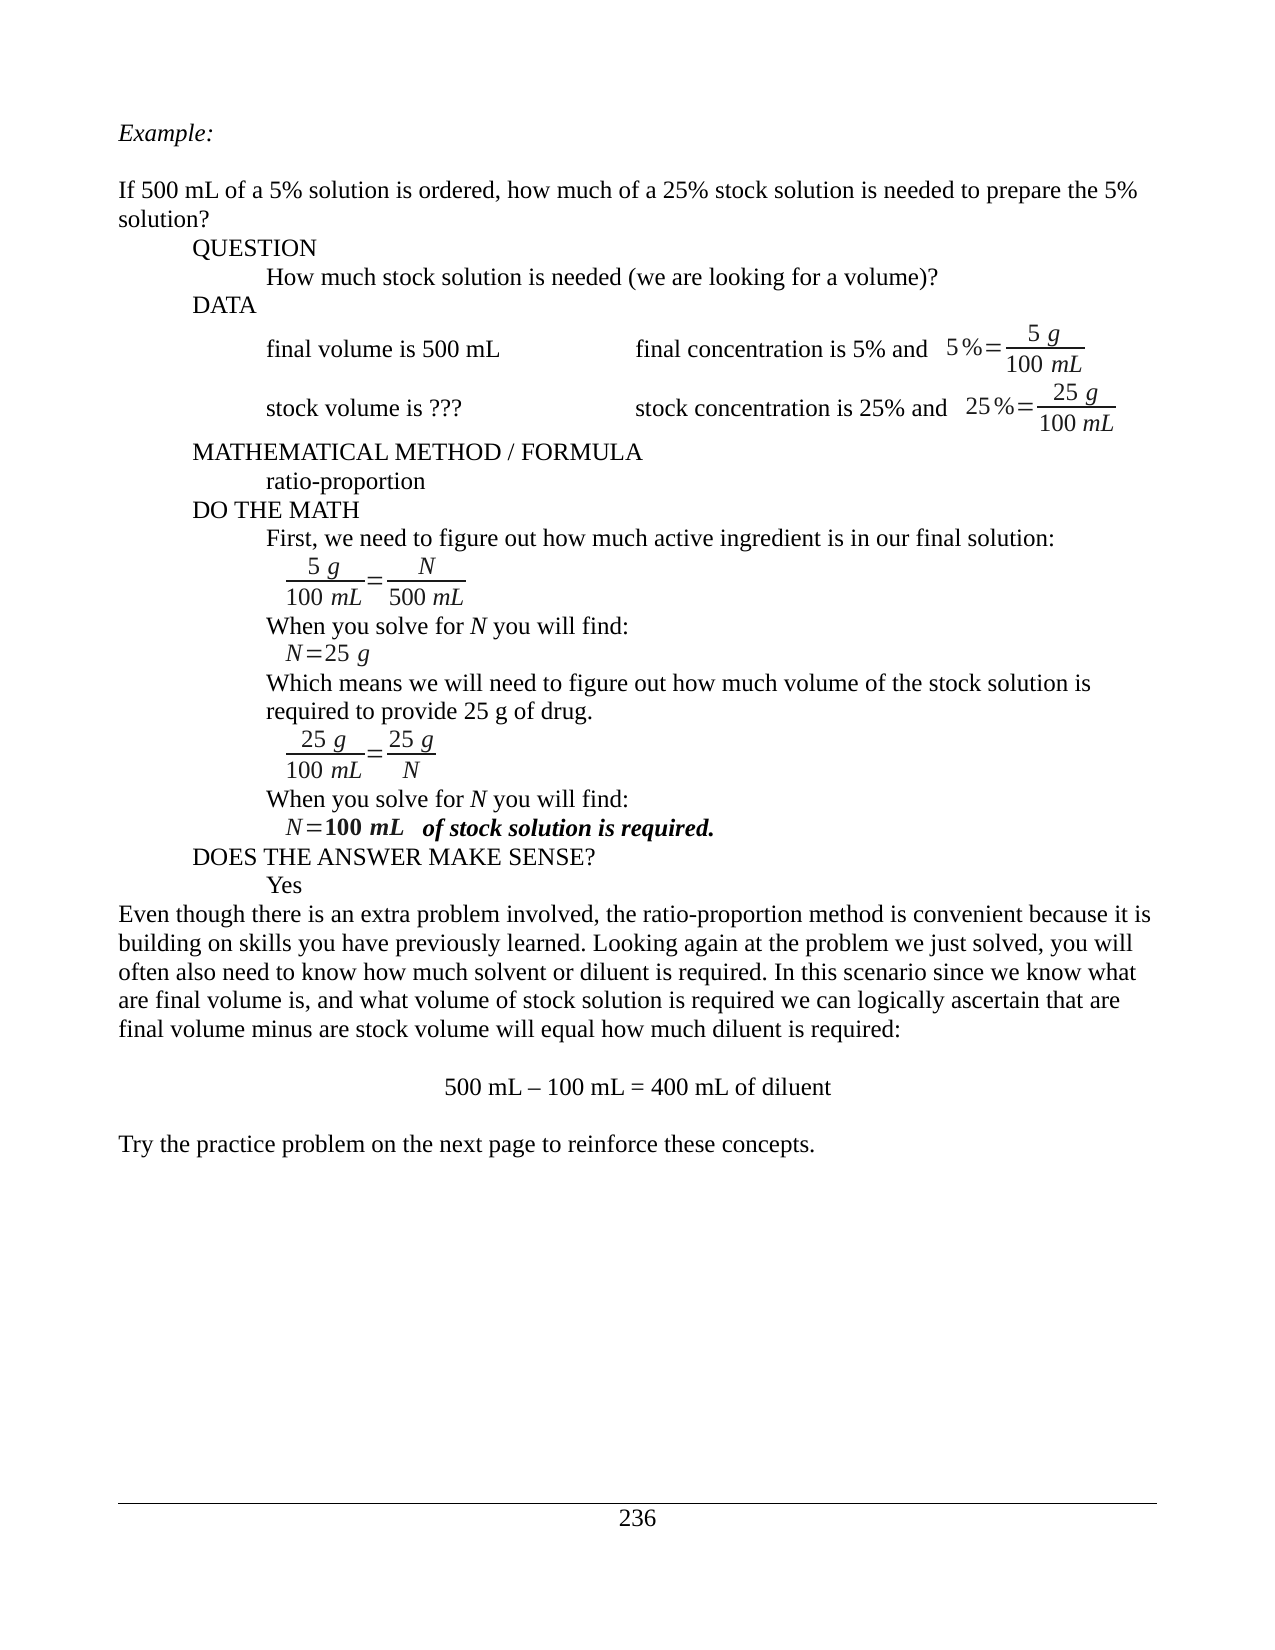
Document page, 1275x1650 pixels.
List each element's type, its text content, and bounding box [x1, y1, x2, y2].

text QUESTION [192, 233, 1157, 262]
text ratio-proportion [266, 466, 1157, 495]
text How much stock solution is needed (we are looking for a volume)? [266, 262, 1157, 291]
text of stock solution is required. [266, 813, 1157, 842]
text stock volume is ??? stock concentration is 25% and [266, 378, 1157, 437]
text Example: [118, 118, 1157, 147]
text 500 mL – 100 mL = 400 mL of diluent [118, 1072, 1157, 1100]
text Yes [266, 870, 1157, 899]
text MATHEMATICAL METHOD / FORMULA [192, 437, 1157, 466]
text Even though there is an extra problem involved, the ratio-proportion method is convenient because it is building on skills you have previously learned. Looking again at the problem we just solved, you will often also need to know how much solvent or diluent is required. In this scenario since we know what are final volume is, and what volume of stock solution is required we can logically ascertain that are final volume minus are stock volume will equal how much diluent is required: [118, 899, 1157, 1043]
text When you solve for N you will find: [266, 611, 1157, 640]
text First, we need to figure out how much active ingredient is in our final solution: [266, 523, 1157, 552]
text If 500 mL of a 5% solution is ordered, how much of a 25% stock solution is needed to prepare the 5% solution? [118, 176, 1157, 233]
text DO THE MATH [192, 495, 1157, 523]
text DOES THE ANSWER MAKE SENSE? [192, 842, 1157, 870]
text When you solve for N you will find: [266, 784, 1157, 813]
text Try the practice problem on the next page to reinforce these concepts. [118, 1129, 1157, 1158]
text Which means we will need to figure out how much volume of the stock solution is required to provide 25 g of drug. [266, 668, 1157, 725]
text final volume is 500 mL final concentration is 5% and [266, 319, 1157, 378]
text DATA [192, 291, 1157, 319]
